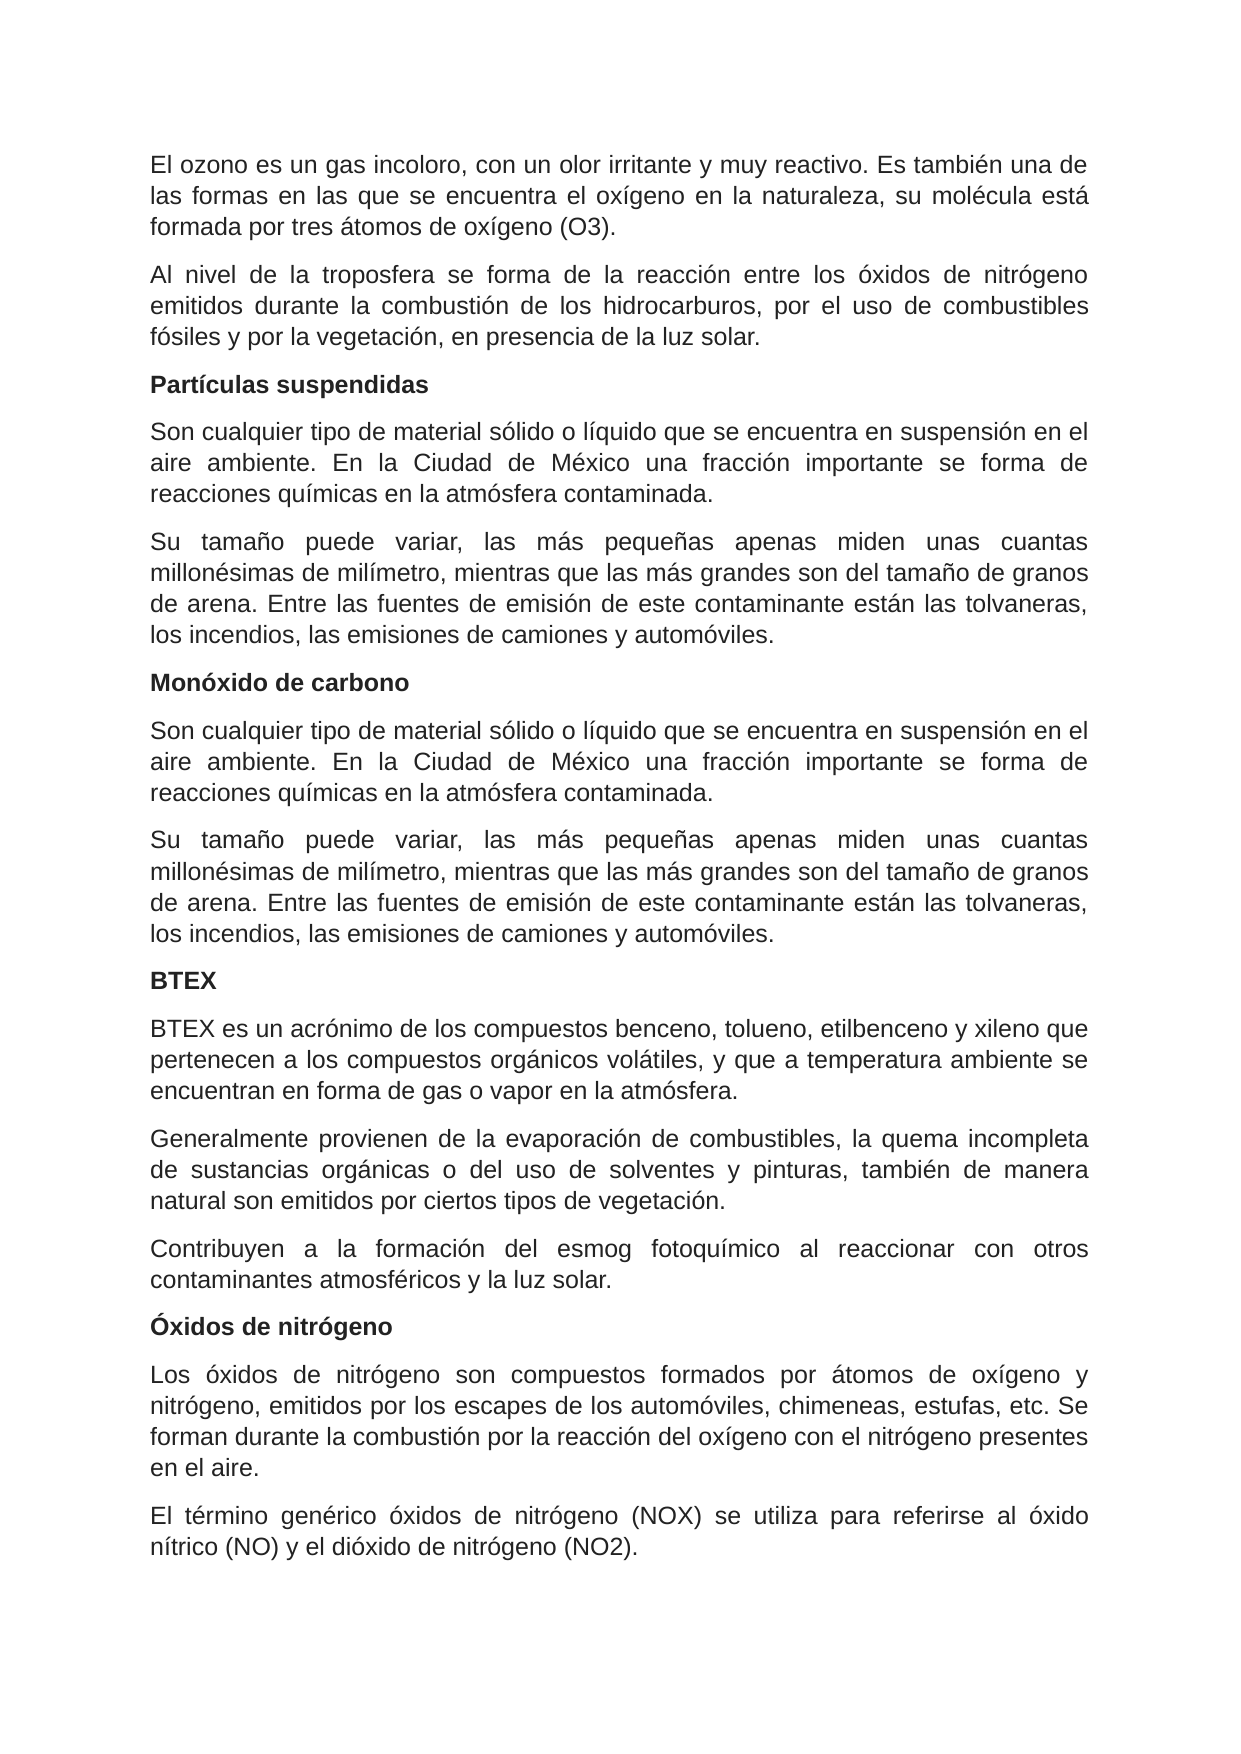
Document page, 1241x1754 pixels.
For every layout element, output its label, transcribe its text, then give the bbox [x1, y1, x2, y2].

text Son cualquier tipo de material sólido o líquido que se encuentra en suspensión en el aire ambiente. En la Ciudad de México una fracción importante se forma de reacciones químicas en la atmósfera contaminada. [150, 417, 1090, 508]
text Generalmente provienen de la evaporación de combustibles, la quema incompleta de sustancias orgánicas o del uso de solventes y pinturas, también de manera natural son emitidos por ciertos tipos de vegetación. [150, 1124, 1090, 1214]
text Su tamaño puede variar, las más pequeñas apenas miden unas cuantas millonésimas de milímetro, mientras que las más grandes son del tamaño de granos de arena. Entre las fuentes de emisión de este contaminante están las tolvaneras, los incendios, las emisiones de camiones y automóviles. [150, 527, 1090, 649]
text BTEX es un acrónimo de los compuestos benceno, tolueno, etilbenceno y xileno que pertenecen a los compuestos orgánicos volátiles, y que a temperatura ambiente se encuentran en forma de gas o vapor en la atmósfera. [150, 1014, 1090, 1105]
text Al nivel de la troposfera se forma de la reacción entre los óxidos de nitrógeno emitidos durante la combustión de los hidrocarburos, por el uso de combustibles fósiles y por la vegetación, en presencia de la luz solar. [150, 260, 1090, 351]
text Su tamaño puede variar, las más pequeñas apenas miden unas cuantas millonésimas de milímetro, mientras que las más grandes son del tamaño de granos de arena. Entre las fuentes de emisión de este contaminante están las tolvaneras, los incendios, las emisiones de camiones y automóviles. [150, 825, 1090, 947]
text Partículas suspendidas [150, 369, 1090, 398]
text Óxidos de nitrógeno [150, 1312, 1090, 1341]
text Monóxido de carbono [150, 668, 1090, 697]
text El ozono es un gas incoloro, con un olor irritante y muy reactivo. Es también una de las formas en las que se encuentra el oxígeno en la naturaleza, su molécula está formada por tres átomos de oxígeno (O3). [150, 150, 1090, 241]
text BTEX [150, 966, 1090, 995]
text El término genérico óxidos de nitrógeno (NOX) se utiliza para referirse al óxido nítrico (NO) y el dióxido de nitrógeno (NO2). [150, 1501, 1090, 1561]
text Contribuyen a la formación del esmog fotoquímico al reaccionar con otros contaminantes atmosféricos y la luz solar. [150, 1233, 1090, 1293]
text Los óxidos de nitrógeno son compuestos formados por átomos de oxígeno y nitrógeno, emitidos por los escapes de los automóviles, chimeneas, estufas, etc. Se forman durante la combustión por la reacción del oxígeno con el nitrógeno presentes en el aire. [150, 1360, 1090, 1482]
text Son cualquier tipo de material sólido o líquido que se encuentra en suspensión en el aire ambiente. En la Ciudad de México una fracción importante se forma de reacciones químicas en la atmósfera contaminada. [150, 716, 1090, 806]
